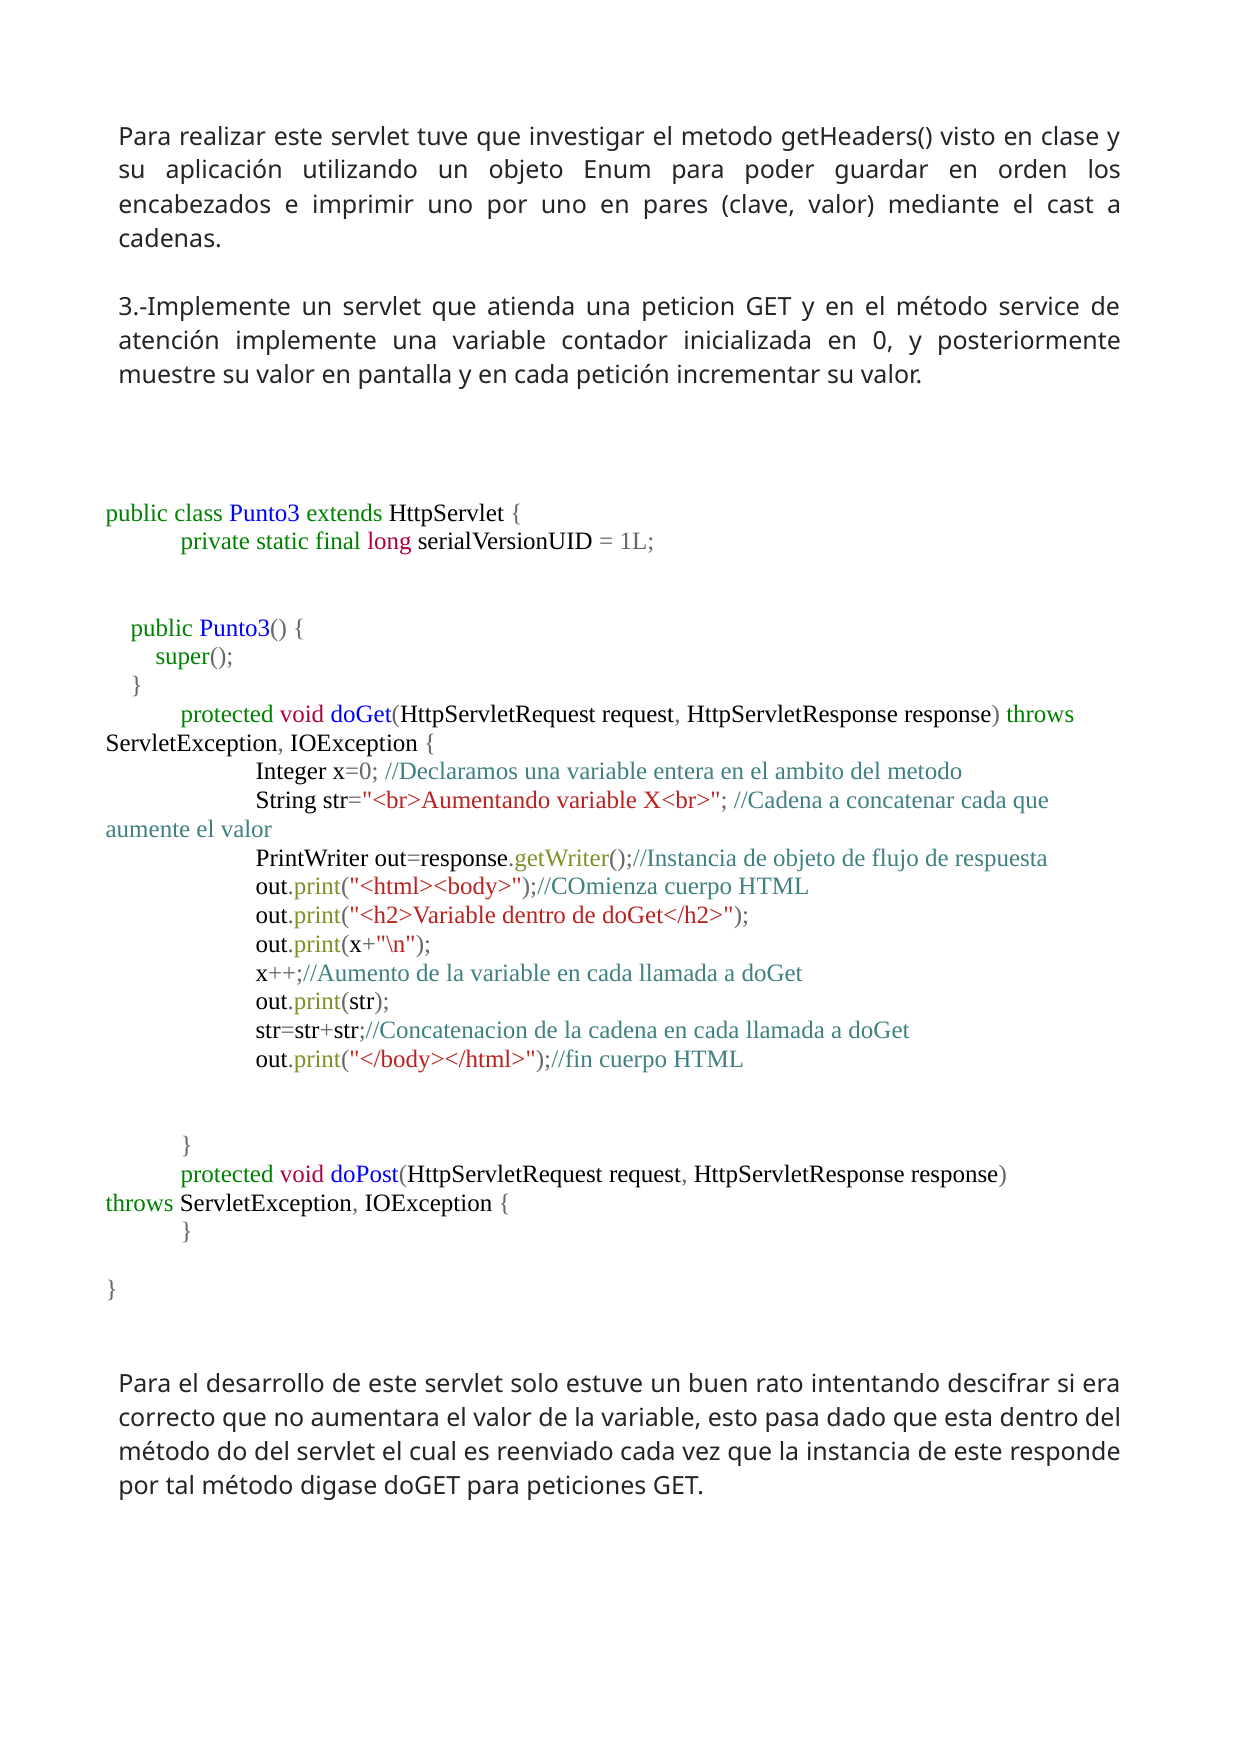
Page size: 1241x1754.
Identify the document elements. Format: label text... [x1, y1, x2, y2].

text 3.-Implemente un servlet que atienda una peticion GET y en el método service de atención implemente una variable contador inicializada en 0, y posteriormente muestre su valor en pantalla y en cada petición incrementar su valor. [118, 288, 1122, 391]
text Para el desarrollo de este servlet solo estuve un buen rato intentando descifrar si era correcto que no aumentara el valor de la variable, esto pasa dado que esta dentro del método do del servlet el cual es reenviado cada vez que la instancia de este responde por tal método digase doGET para peticiones GET. [118, 1366, 1122, 1502]
text Para realizar este servlet tuve que investigar el metodo getHeaders() visto en clase y su aplicación utilizando un objeto Enum para poder guardar en orden los encabezados e imprimir uno por uno en pares (clave, valor) mediante el cast a cadenas. [118, 118, 1122, 254]
